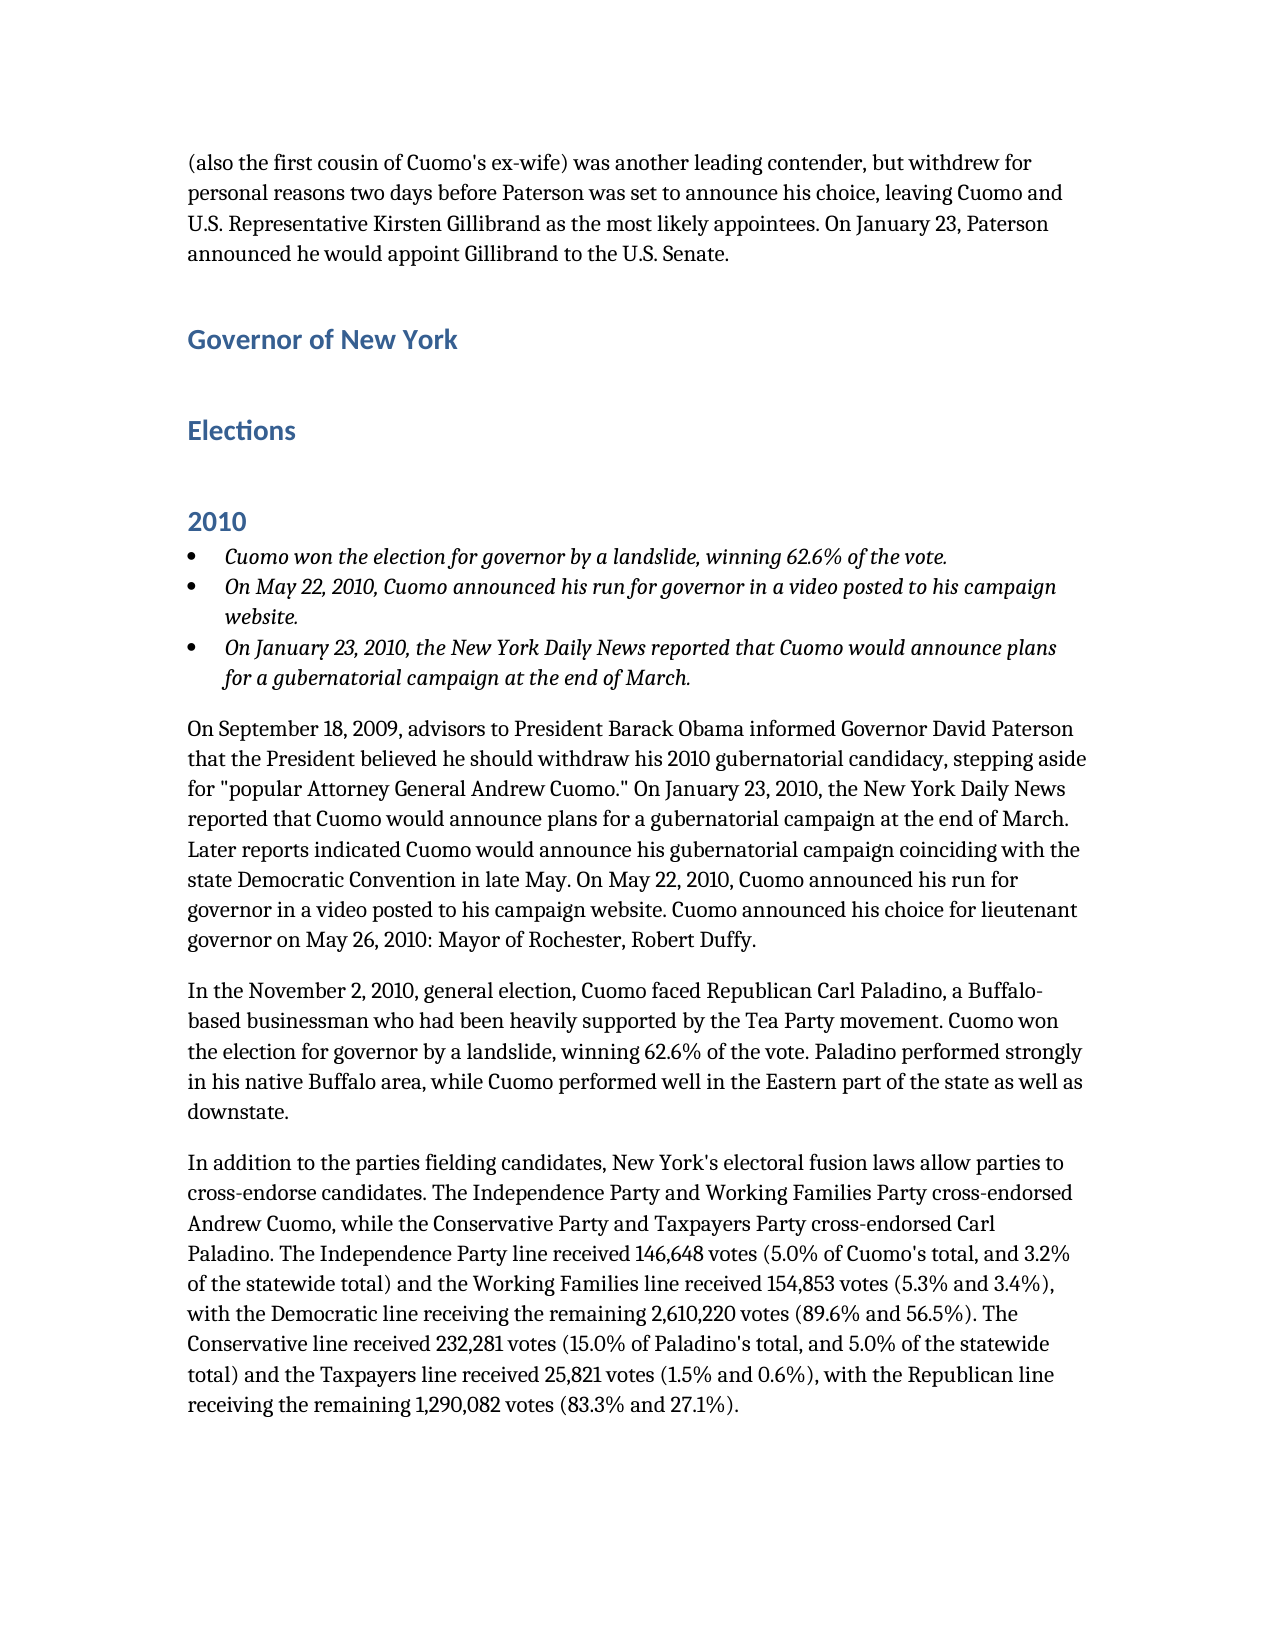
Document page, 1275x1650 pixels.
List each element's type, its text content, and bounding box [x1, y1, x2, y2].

list On January 23, 2010, the New York Daily News reported that Cuomo would announce plans for a gubernatorial campaign at the end of March. [187, 634, 1087, 691]
text In the November 2, 2010, general election, Cuomo faced Republican Carl Paladino, a Buffalo-based businessman who had been heavily supported by the Tea Party movement. Cuomo won the election for governor by a landslide, winning 62.6% of the vote. Paladino performed strongly in his native Buffalo area, while Cuomo performed well in the Eastern part of the state as well as downstate. [187, 978, 1087, 1125]
subtitle Elections [187, 412, 1087, 447]
text In addition to the parties fielding candidates, New York's electoral fusion laws allow parties to cross-endorse candidates. The Independence Party and Working Families Party cross-endorsed Andrew Cuomo, while the Conservative Party and Taxpayers Party cross-endorsed Carl Paladino. The Independence Party line received 146,648 votes (5.0% of Cuomo's total, and 3.2% of the statewide total) and the Working Families line received 154,853 votes (5.3% and 3.4%), with the Democratic line receiving the remaining 2,610,220 votes (89.6% and 56.5%). The Conservative line received 232,281 votes (15.0% of Paladino's total, and 5.0% of the statewide total) and the Taxpayers line received 25,821 votes (1.5% and 0.6%), with the Republican line receiving the remaining 1,290,082 votes (83.3% and 27.1%). [187, 1150, 1087, 1418]
list Cuomo won the election for governor by a landslide, winning 62.6% of the vote. [187, 544, 1087, 570]
text On September 18, 2009, advisors to President Barack Obama informed Governor David Paterson that the President believed he should withdraw his 2010 gubernatorial candidacy, stepping aside for "popular Attorney General Andrew Cuomo." On January 23, 2010, the New York Daily News reported that Cuomo would announce plans for a gubernatorial campaign at the end of March. Later reports indicated Cuomo would announce his gubernatorial campaign coinciding with the state Democratic Convention in late May. On May 22, 2010, Cuomo announced his run for governor in a video posted to his campaign website. Cuomo announced his choice for lieutenant governor on May 26, 2010: Mayor of Rochester, Robert Duffy. [187, 716, 1087, 953]
subtitle 2010 [187, 503, 1087, 538]
text (also the first cousin of Cuomo's ex-wife) was another leading contender, but withdrew for personal reasons two days before Paterson was set to announce his choice, leaving Cuomo and U.S. Representative Kirsten Gillibrand as the most likely appointees. On January 23, Paterson announced he would appoint Gillibrand to the U.S. Senate. [187, 150, 1087, 267]
list On May 22, 2010, Cuomo announced his run for governor in a video posted to his campaign website. [187, 574, 1087, 630]
subtitle Governor of New York [187, 321, 1087, 356]
